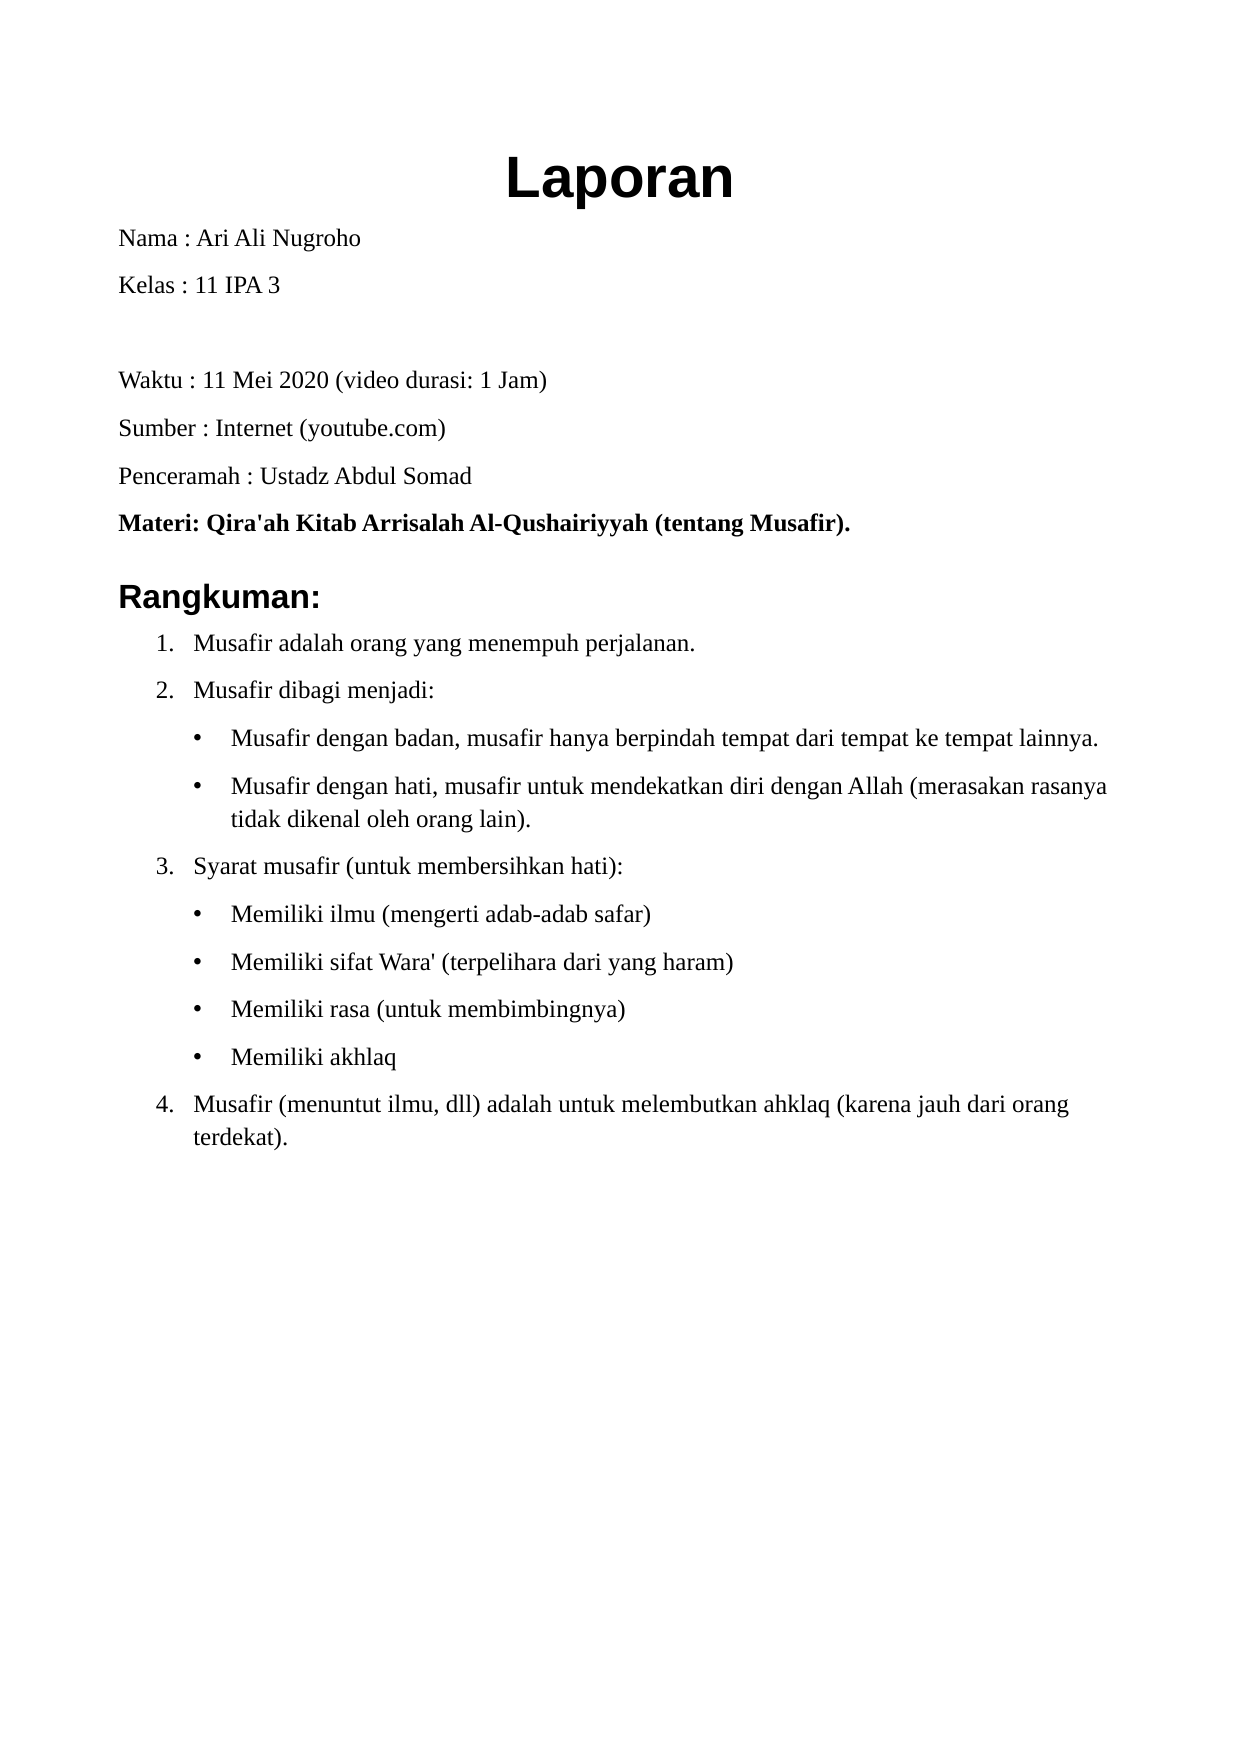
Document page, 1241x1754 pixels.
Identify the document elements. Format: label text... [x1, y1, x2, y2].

list Musafir adalah orang yang menempuh perjalanan. [156, 628, 1122, 657]
list Memiliki sifat Wara' (terpelihara dari yang haram) [193, 947, 1122, 975]
title Laporan [118, 143, 1122, 210]
text Nama : Ari Ali Nugroho [118, 223, 1122, 251]
list Memiliki rasa (untuk membimbingnya) [193, 994, 1122, 1023]
text Penceramah : Ustadz Abdul Somad [118, 461, 1122, 489]
list Musafir dengan hati, musafir untuk mendekatkan diri dengan Allah (merasakan rasanya tidak dikenal oleh orang lain). [193, 771, 1122, 832]
subtitle Rangkuman: [118, 577, 1122, 615]
list Musafir dengan badan, musafir hanya berpindah tempat dari tempat ke tempat lainnya. [193, 723, 1122, 752]
list Syarat musafir (untuk membersihkan hati): [156, 851, 1122, 880]
text Waktu : 11 Mei 2020 (video durasi: 1 Jam) [118, 366, 1122, 394]
list Memiliki akhlaq [193, 1042, 1122, 1071]
text Materi: Qira'ah Kitab Arrisalah Al-Qushairiyyah (tentang Musafir). [118, 508, 1122, 537]
text Kelas : 11 IPA 3 [118, 270, 1122, 299]
list Memiliki ilmu (mengerti adab-adab safar) [193, 899, 1122, 928]
list Musafir (menuntut ilmu, dll) adalah untuk melembutkan ahklaq (karena jauh dari orang terdekat). [156, 1089, 1122, 1151]
text Sumber : Internet (youtube.com) [118, 413, 1122, 442]
list Musafir dibagi menjadi: [156, 676, 1122, 704]
